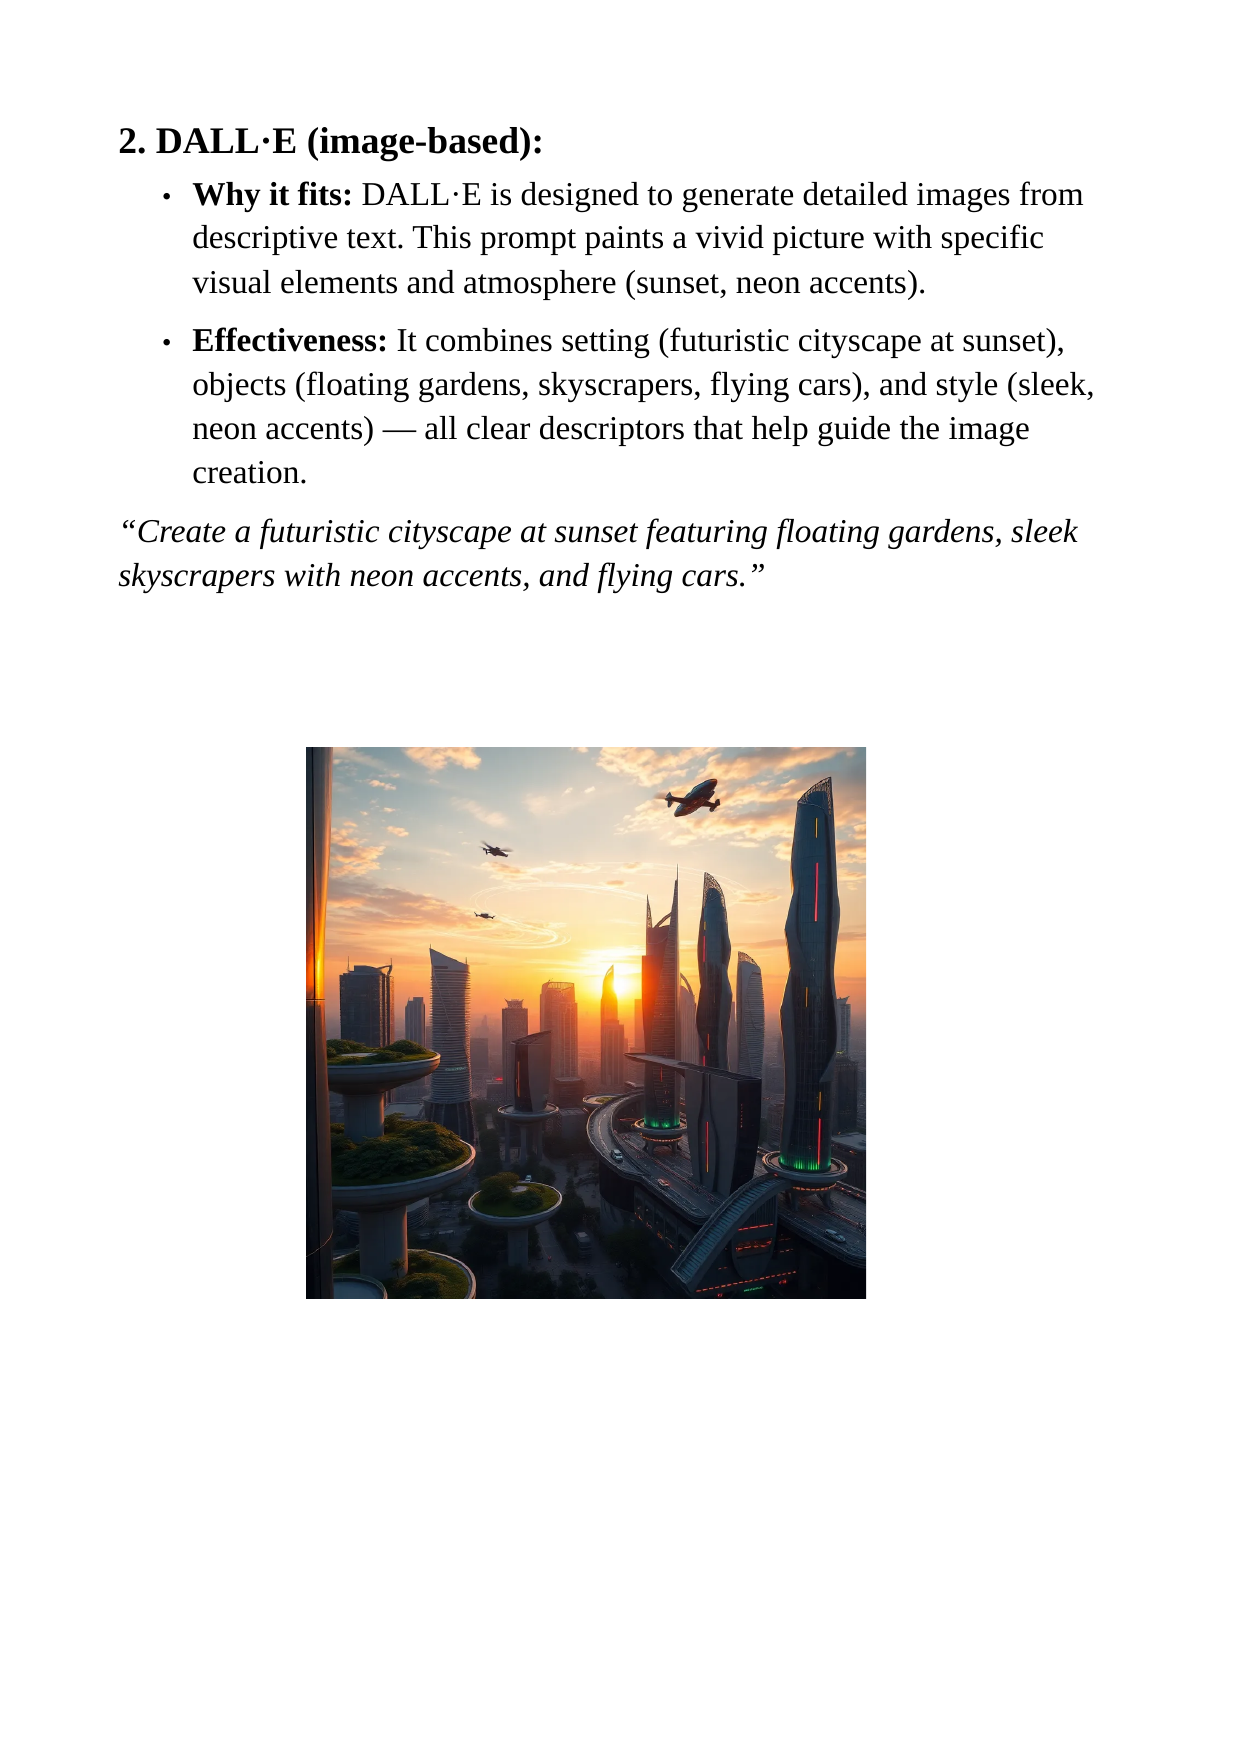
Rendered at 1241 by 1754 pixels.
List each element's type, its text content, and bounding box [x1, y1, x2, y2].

text “Create a futuristic cityscape at sunset featuring floating gardens, sleek skyscrapers with neon accents, and flying cars.” [118, 511, 1122, 594]
list Why it fits: DALL·E is designed to generate detailed images from descriptive text. This prompt paints a vivid picture with specific visual elements and atmosphere (sunset, neon accents). [162, 174, 1122, 300]
subtitle 2. DALL·E (image-based): [118, 118, 1122, 161]
picture [306, 747, 867, 1299]
list Effectiveness: It combines setting (futuristic cityscape at sunset), objects (floating gardens, skyscrapers, flying cars), and style (sleek, neon accents) — all clear descriptors that help guide the image creation. [162, 321, 1122, 491]
